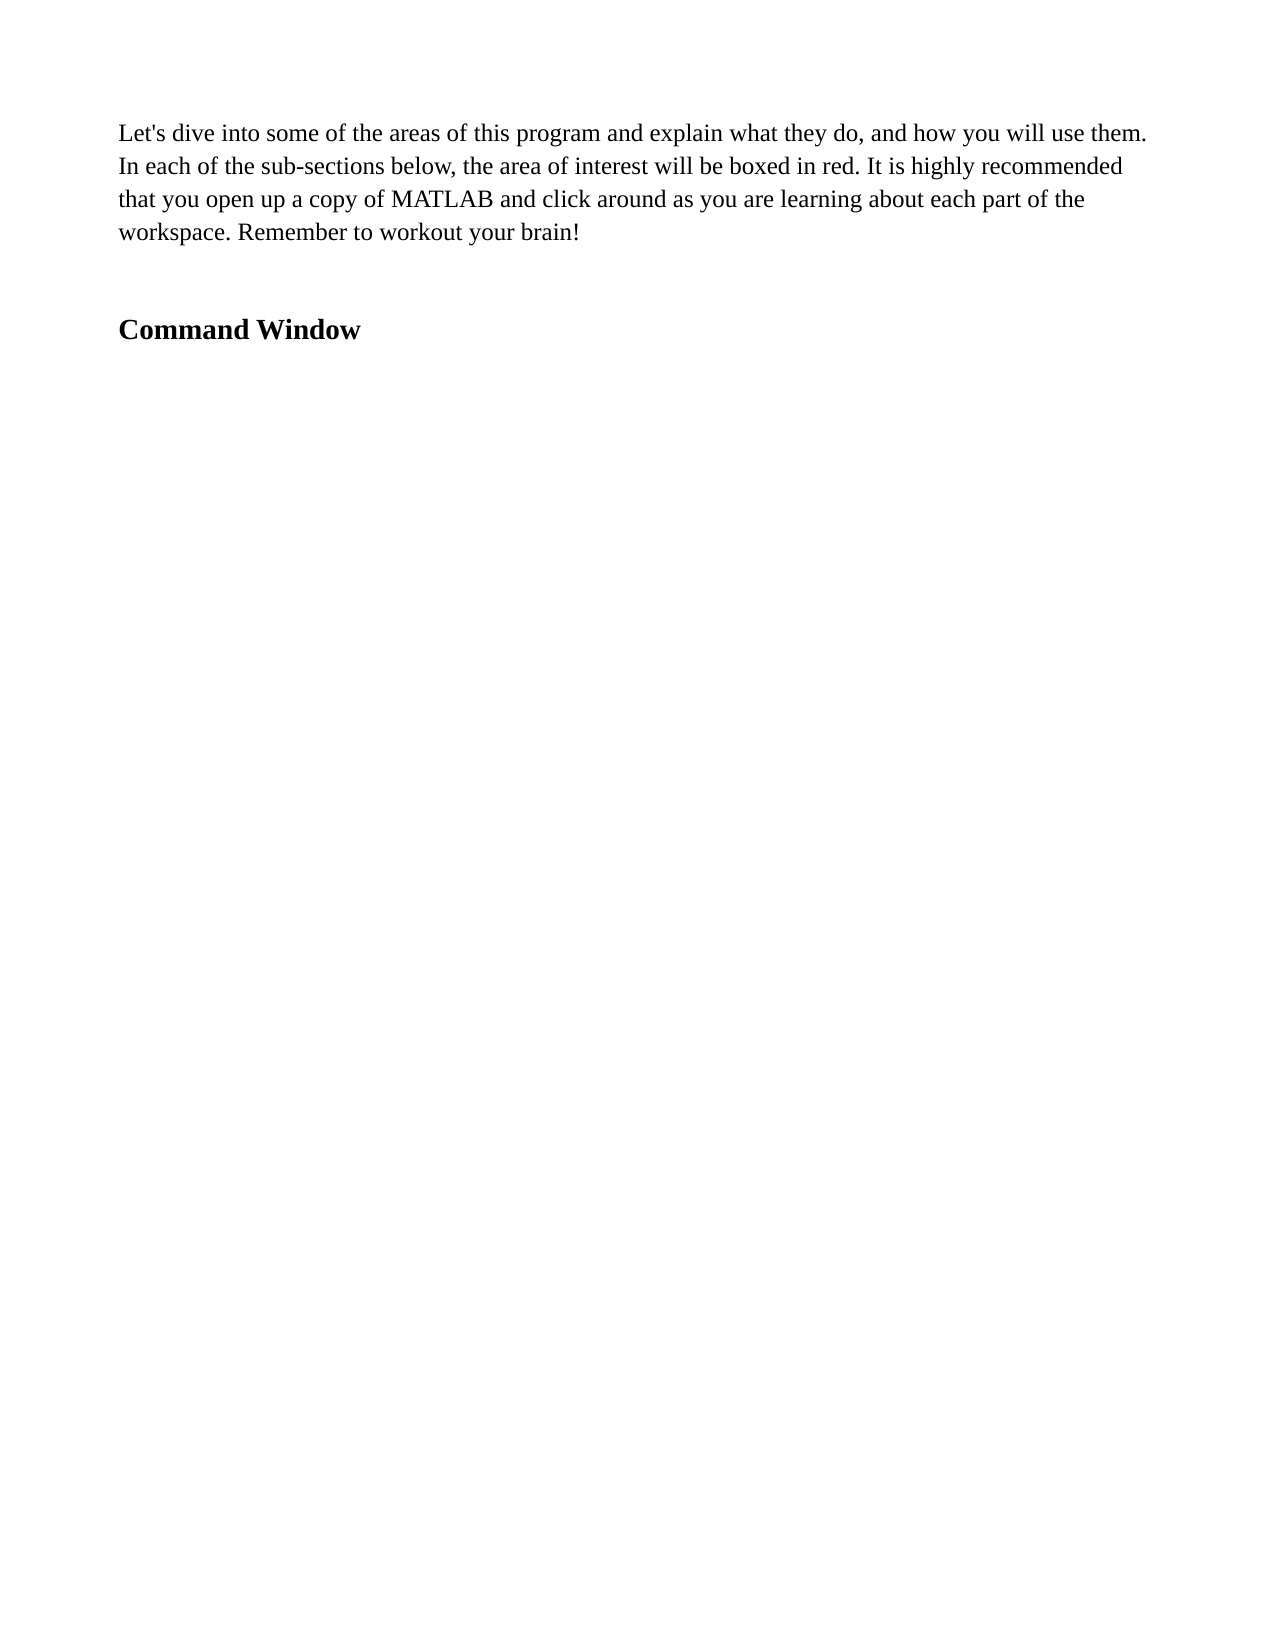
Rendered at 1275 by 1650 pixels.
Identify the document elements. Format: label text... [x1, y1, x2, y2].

subtitle Command Window [118, 312, 1157, 346]
text Let's dive into some of the areas of this program and explain what they do, and how you will use them. In each of the sub-sections below, the area of interest will be boxed in red. It is highly recommended that you open up a copy of MATLAB and click around as you are learning about each part of the workspace. Remember to workout your brain! [118, 118, 1157, 246]
